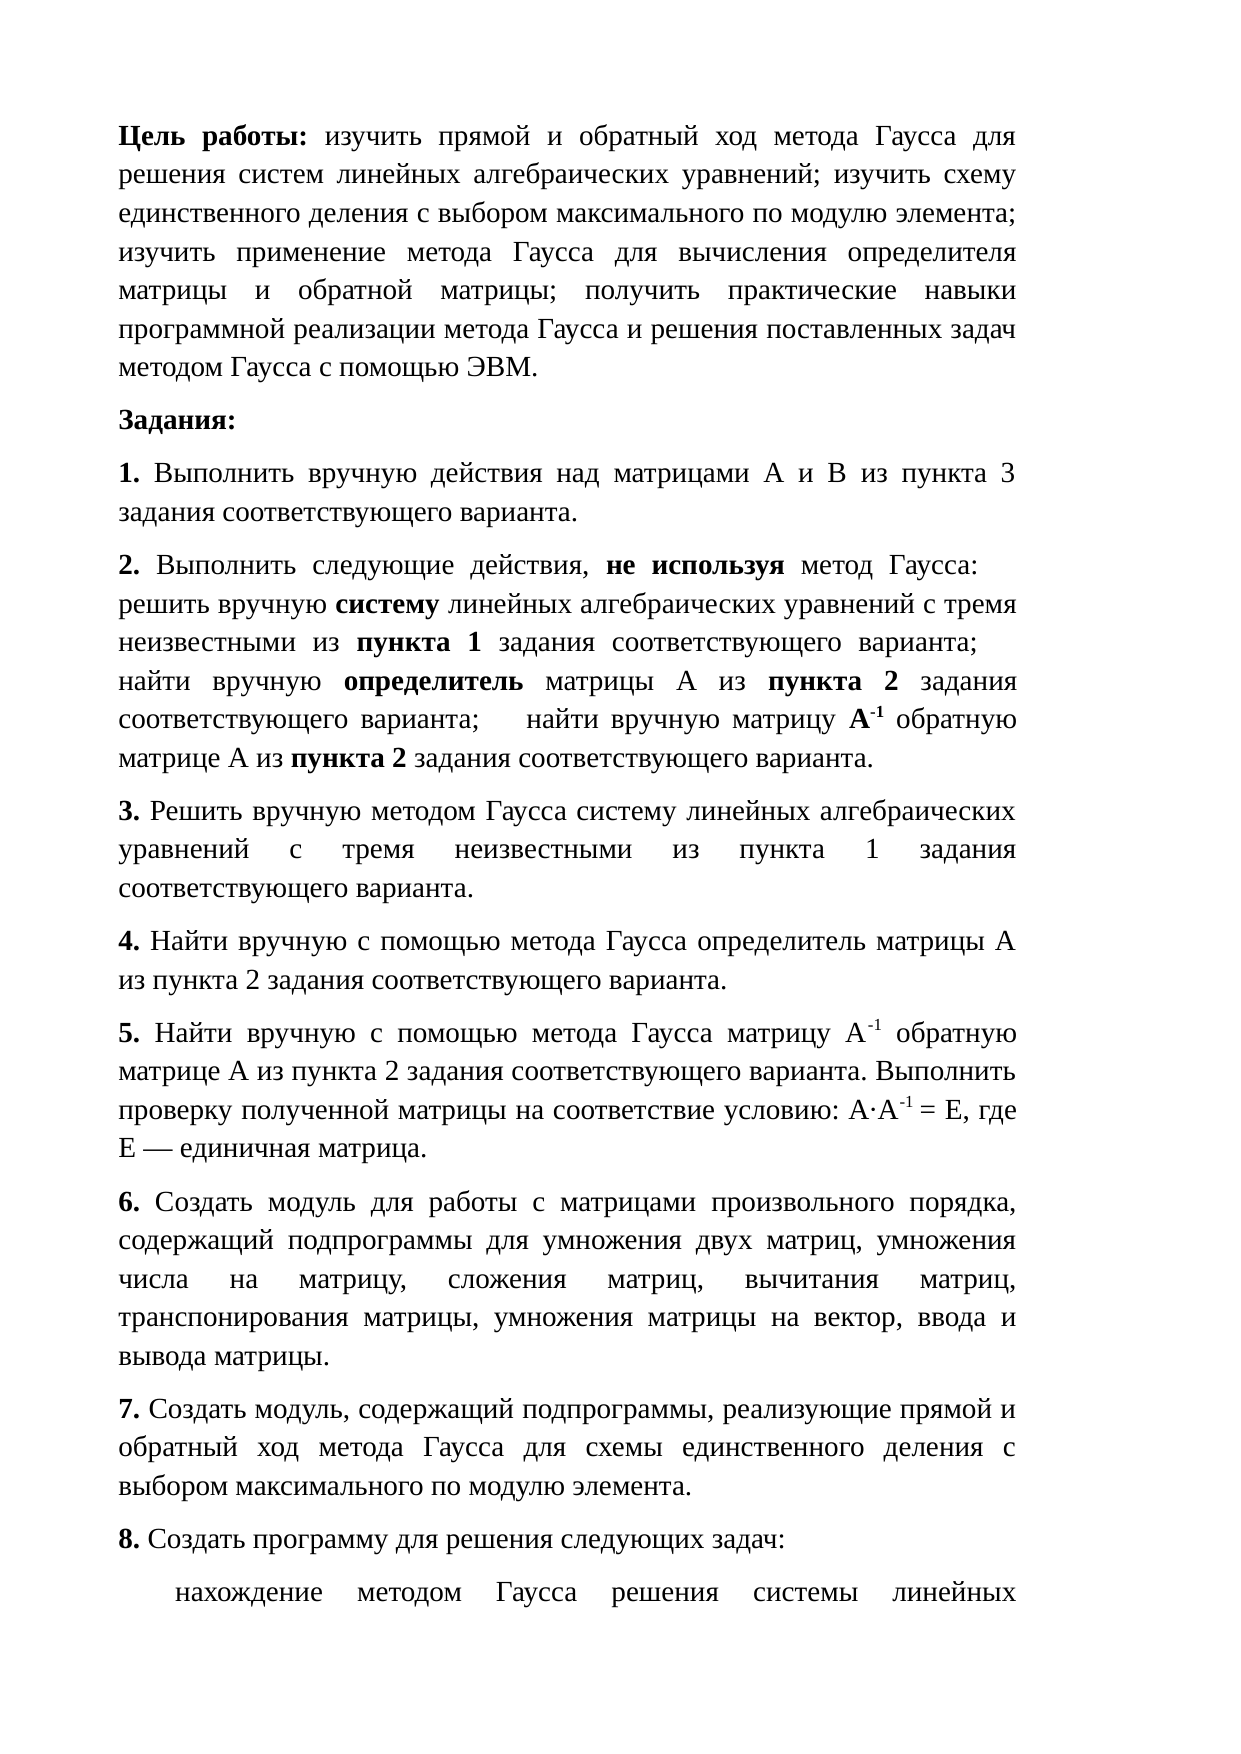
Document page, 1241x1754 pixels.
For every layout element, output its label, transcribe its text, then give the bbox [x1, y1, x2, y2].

text Задания: [118, 402, 1017, 436]
text Цель работы: изучить прямой и обратный ход метода Гаусса для решения систем линейных алгебраических уравнений; изучить схему единственного деления с выбором максимального по модулю элемента; изучить применение метода Гаусса для вычисления определителя матрицы и обратной матрицы; получить практические навыки программной реализации метода Гаусса и решения поставленных задач методом Гаусса с помощью ЭВМ. [118, 118, 1017, 383]
text 7. Создать модуль, содержащий подпрограммы, реализующие прямой и обратный ход метода Гаусса для схемы единственного деления с выбором максимального по модулю элемента. [118, 1391, 1017, 1502]
text 5. Найти вручную с помощью метода Гаусса матрицу А-1 обратную матрице А из пункта 2 задания соответствующего варианта. Выполнить проверку полученной матрицы на соответствие условию: А·А-1 = Е, где Е ― единичная матрица. [118, 1015, 1017, 1164]
text 4. Найти вручную с помощью метода Гаусса определитель матрицы А из пункта 2 задания соответствующего варианта. [118, 923, 1017, 995]
text  нахождение методом Гаусса решения системы линейных [118, 1574, 1017, 1608]
text 2. Выполнить следующие действия, не используя метод Гаусса:  решить вручную систему линейных алгебраических уравнений с тремя неизвестными из пункта 1 задания соответствующего варианта;  найти вручную определитель матрицы А из пункта 2 задания соответствующего варианта;  найти вручную матрицу А-1 обратную матрице А из пункта 2 задания соответствующего варианта. [118, 547, 1017, 773]
text 6. Создать модуль для работы с матрицами произвольного порядка, содержащий подпрограммы для умножения двух матриц, умножения числа на матрицу, сложения матриц, вычитания матриц, транспонирования матрицы, умножения матрицы на вектор, ввода и вывода матрицы. [118, 1184, 1017, 1371]
text 8. Создать программу для решения следующих задач: [118, 1521, 1017, 1555]
text 3. Решить вручную методом Гаусса систему линейных алгебраических уравнений с тремя неизвестными из пункта 1 задания соответствующего варианта. [118, 793, 1017, 904]
text 1. Выполнить вручную действия над матрицами А и В из пункта 3 задания соответствующего варианта. [118, 456, 1017, 528]
